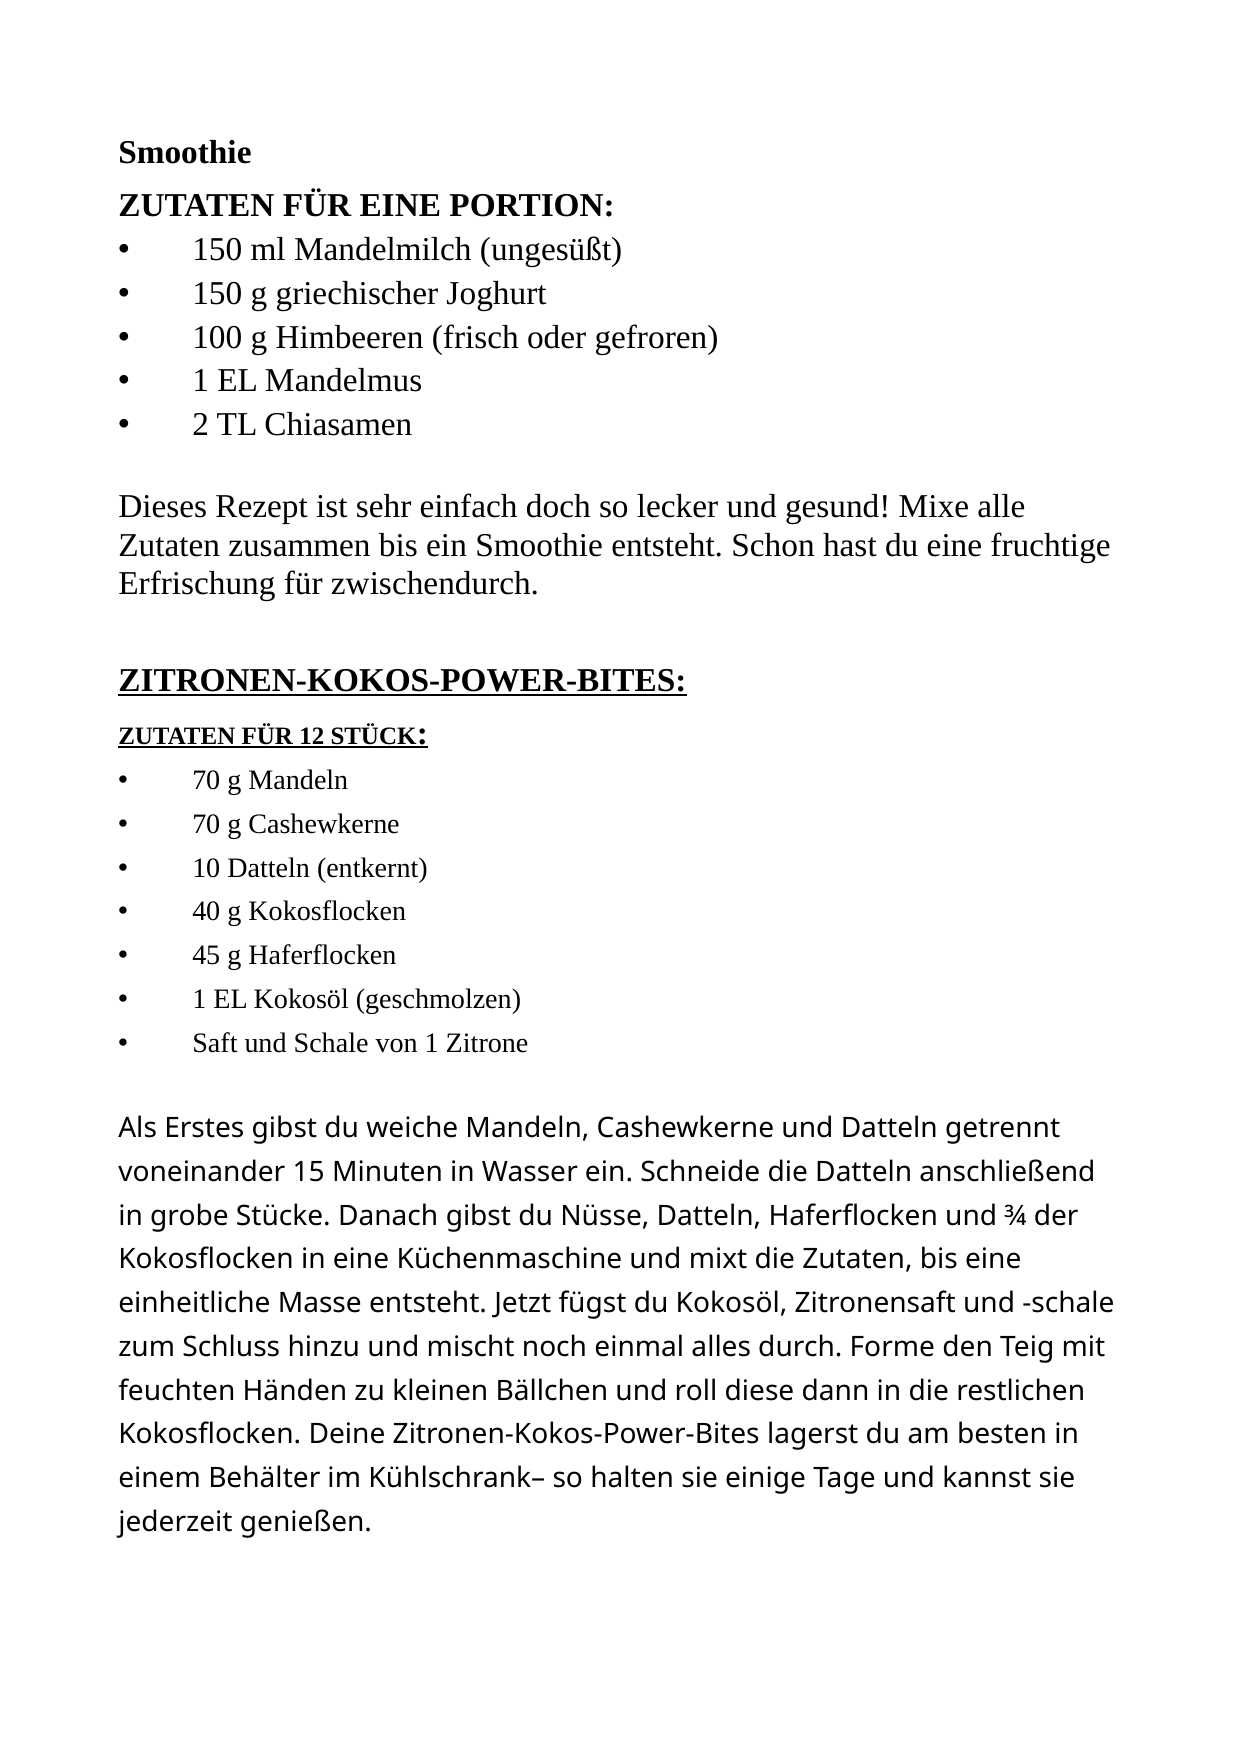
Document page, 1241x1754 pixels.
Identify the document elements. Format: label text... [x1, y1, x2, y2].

text Als Erstes gibst du weiche Mandeln, Cashewkerne und Datteln getrennt voneinander 15 Minuten in Wasser ein. Schneide die Datteln anschließend in grobe Stücke. Danach gibst du Nüsse, Datteln, Haferflocken und ¾ der Kokosflocken in eine Küchenmaschine und mixt die Zutaten, bis eine einheitliche Masse entsteht. Jetzt fügst du Kokosöl, Zitronensaft und -schale zum Schluss hinzu und mischt noch einmal alles durch. Forme den Teig mit feuchten Händen zu kleinen Bällchen und roll diese dann in die restlichen Kokosflocken. Deine Zitronen-Kokos-Power-Bites lagerst du am besten in einem Behälter im Kühlschrank– so halten sie einige Tage und kannst sie jederzeit genießen. [118, 1102, 1122, 1539]
list 2 TL Chiasamen [118, 399, 1122, 443]
subtitle ZUTATEN FÜR 12 STÜCK: [118, 713, 1122, 752]
text Dieses Rezept ist sehr einfach doch so lecker und gesund! Mixe alle Zutaten zusammen bis ein Smoothie entsteht. Schon hast du eine fruchtige Erfrischung für zwischendurch. [118, 486, 1122, 601]
subtitle ZITRONEN-KOKOS-POWER-BITES: [118, 661, 1122, 699]
list 70 g Mandeln [118, 752, 1122, 796]
list 70 g Cashewkerne [118, 796, 1122, 839]
list 40 g Kokosflocken [118, 883, 1122, 927]
list 150 g griechischer Joghurt [118, 268, 1122, 311]
list 1 EL Kokosöl (geschmolzen) [118, 971, 1122, 1014]
list 1 EL Mandelmus [118, 355, 1122, 399]
list Saft und Schale von 1 Zitrone [118, 1014, 1122, 1058]
subtitle Smoothie [118, 133, 1122, 171]
list 45 g Haferflocken [118, 927, 1122, 971]
list 150 ml Mandelmilch (ungesüßt) [118, 224, 1122, 268]
subtitle ZUTATEN FÜR EINE PORTION: [118, 186, 1122, 224]
list 10 Datteln (entkernt) [118, 839, 1122, 883]
list 100 g Himbeeren (frisch oder gefroren) [118, 311, 1122, 355]
